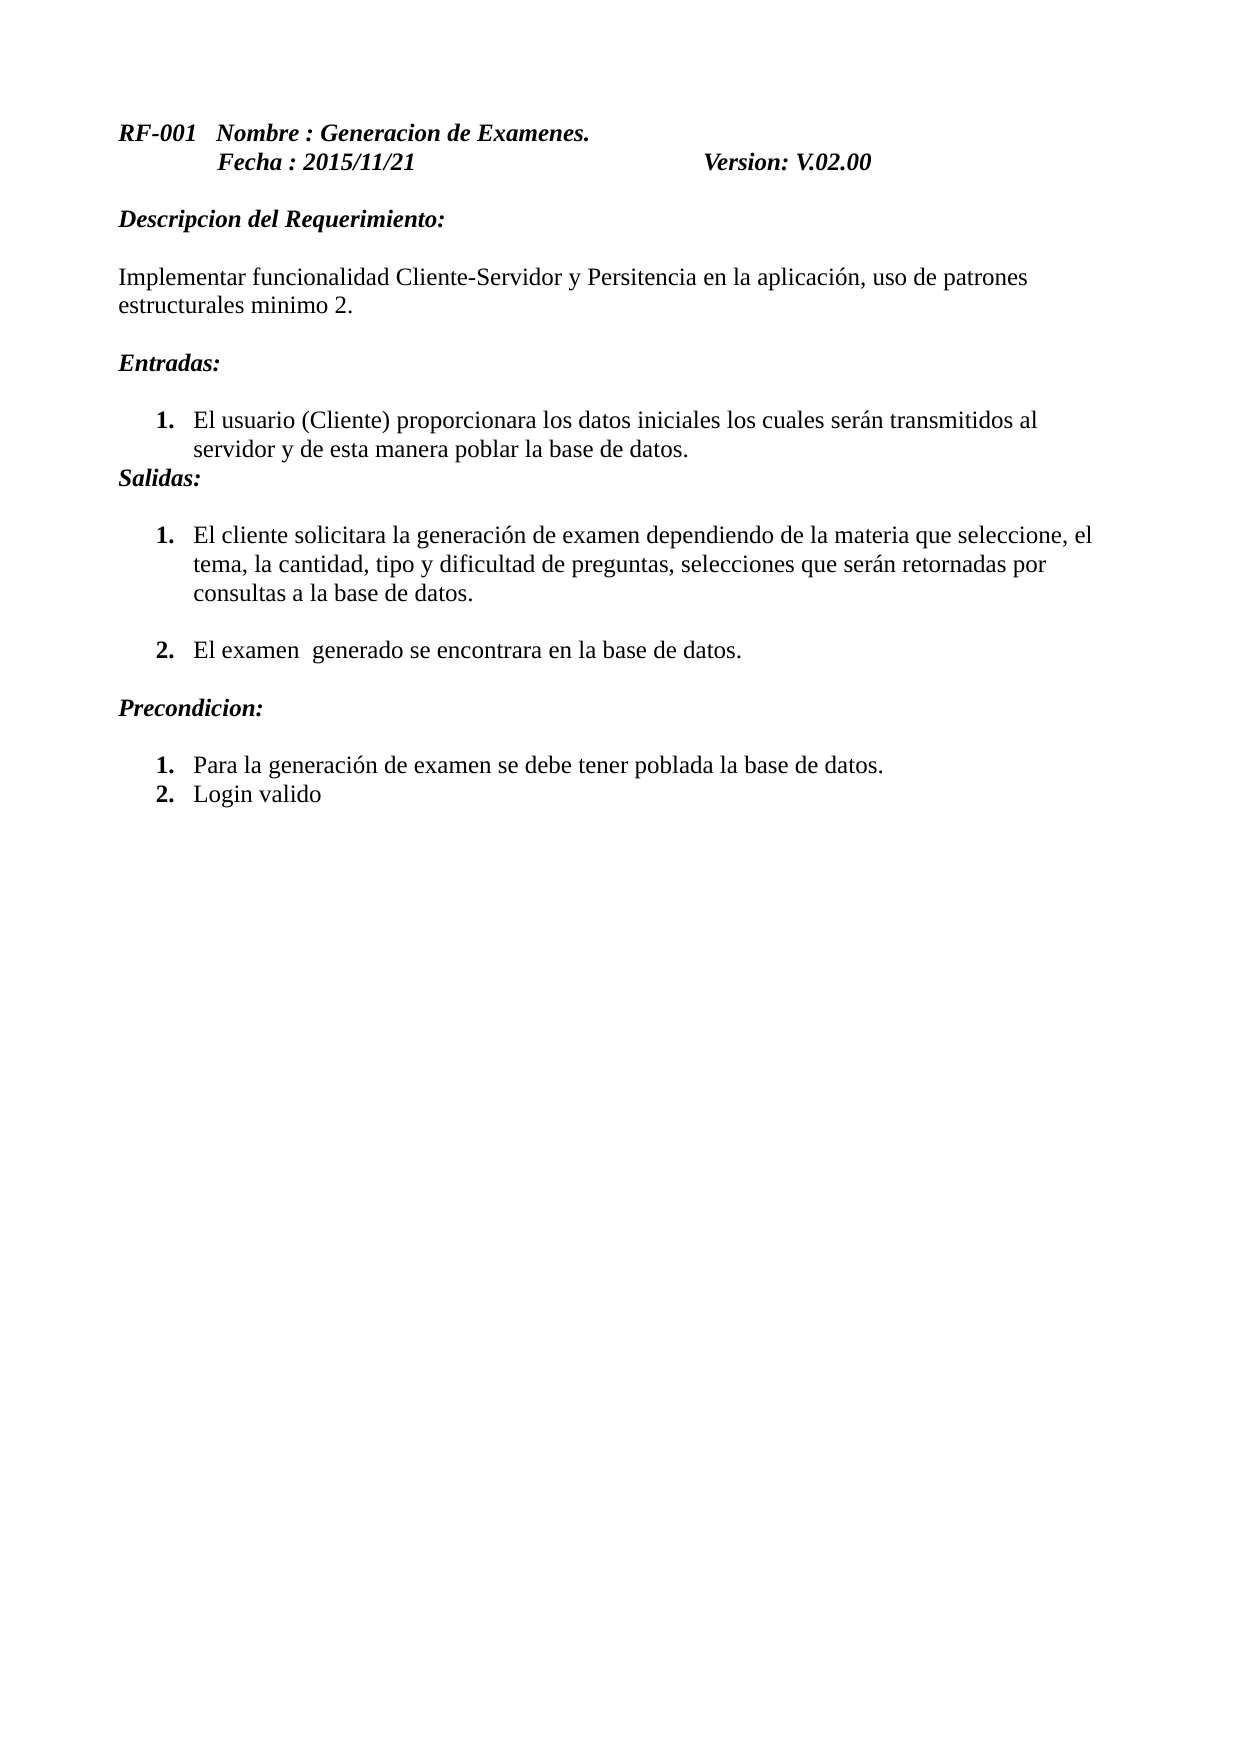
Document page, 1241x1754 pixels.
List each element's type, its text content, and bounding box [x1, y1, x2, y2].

list El cliente solicitara la generación de examen dependiendo de la materia que seleccione, el tema, la cantidad, tipo y dificultad de preguntas, selecciones que serán retornadas por consultas a la base de datos. [156, 521, 1122, 607]
text RF-001 Nombre : Generacion de Examenes. [118, 118, 1122, 147]
text Fecha : 2015/11/21 Version: V.02.00 [118, 147, 1122, 176]
list Login valido [156, 779, 1122, 808]
text Implementar funcionalidad Cliente-Servidor y Persitencia en la aplicación, uso de patrones estructurales minimo 2. [118, 262, 1122, 319]
text Entradas: [118, 348, 1122, 377]
text Salidas: [118, 463, 1122, 492]
text Precondicion: [118, 693, 1122, 722]
list El usuario (Cliente) proporcionara los datos iniciales los cuales serán transmitidos al servidor y de esta manera poblar la base de datos. [156, 406, 1122, 463]
text Descripcion del Requerimiento: [118, 204, 1122, 233]
list El examen generado se encontrara en la base de datos. [156, 636, 1122, 664]
list Para la generación de examen se debe tener poblada la base de datos. [156, 751, 1122, 779]
